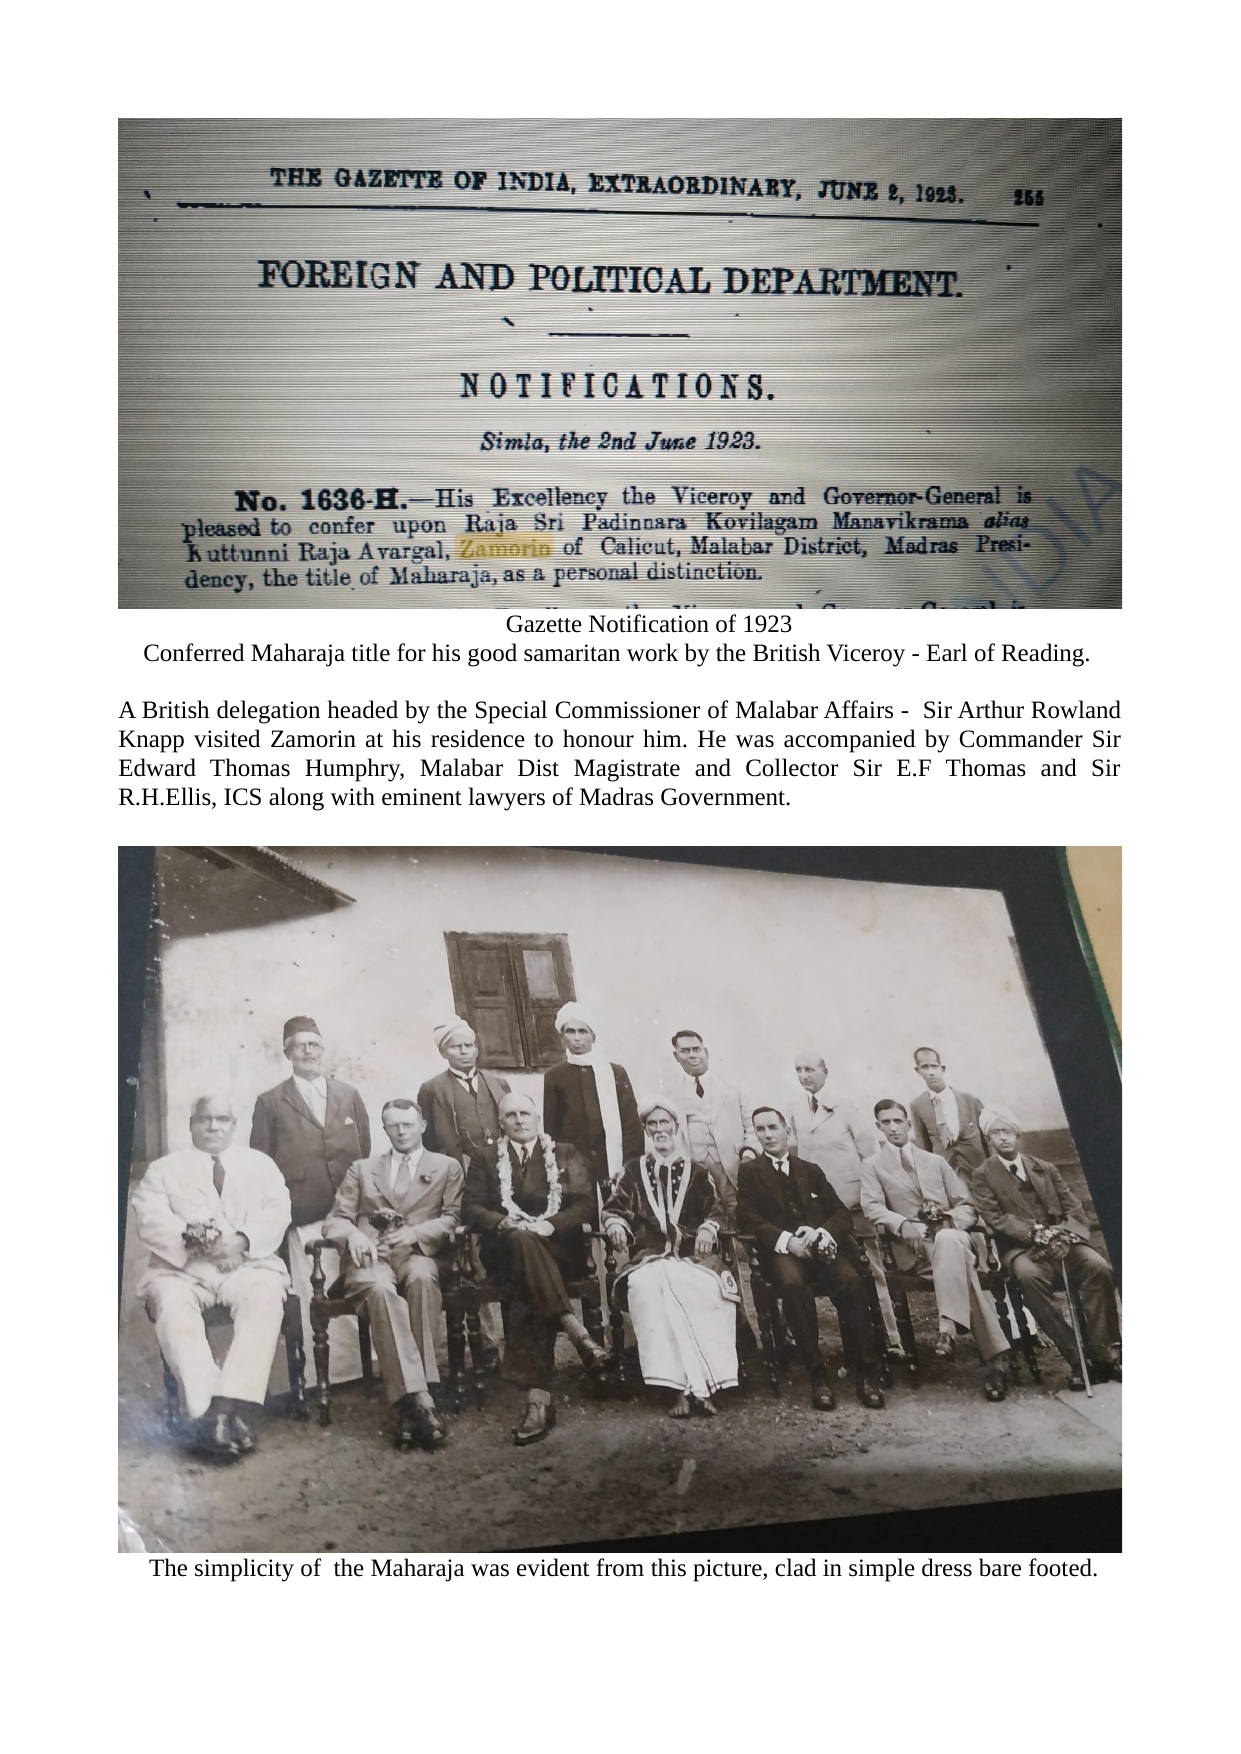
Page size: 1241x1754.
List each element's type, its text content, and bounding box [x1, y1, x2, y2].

text Conferred Maharaja title for his good samaritan work by the British Viceroy - Earl of Reading. [118, 638, 1122, 667]
picture [118, 118, 1123, 609]
text A British delegation headed by the Special Commissioner of Malabar Affairs - Sir Arthur Rowland Knapp visited Zamorin at his residence to honour him. He was accompanied by Commander Sir Edward Thomas Humphry, Malabar Dist Magistrate and Collector Sir E.F Thomas and Sir R.H.Ellis, ICS along with eminent lawyers of Madras Government. [118, 695, 1122, 810]
picture [118, 846, 1123, 1553]
text [118, 839, 1122, 846]
text The simplicity of the Maharaja was evident from this picture, clad in simple dress bare footed. [118, 1553, 1122, 1582]
text Gazette Notification of 1923 [118, 609, 1122, 638]
